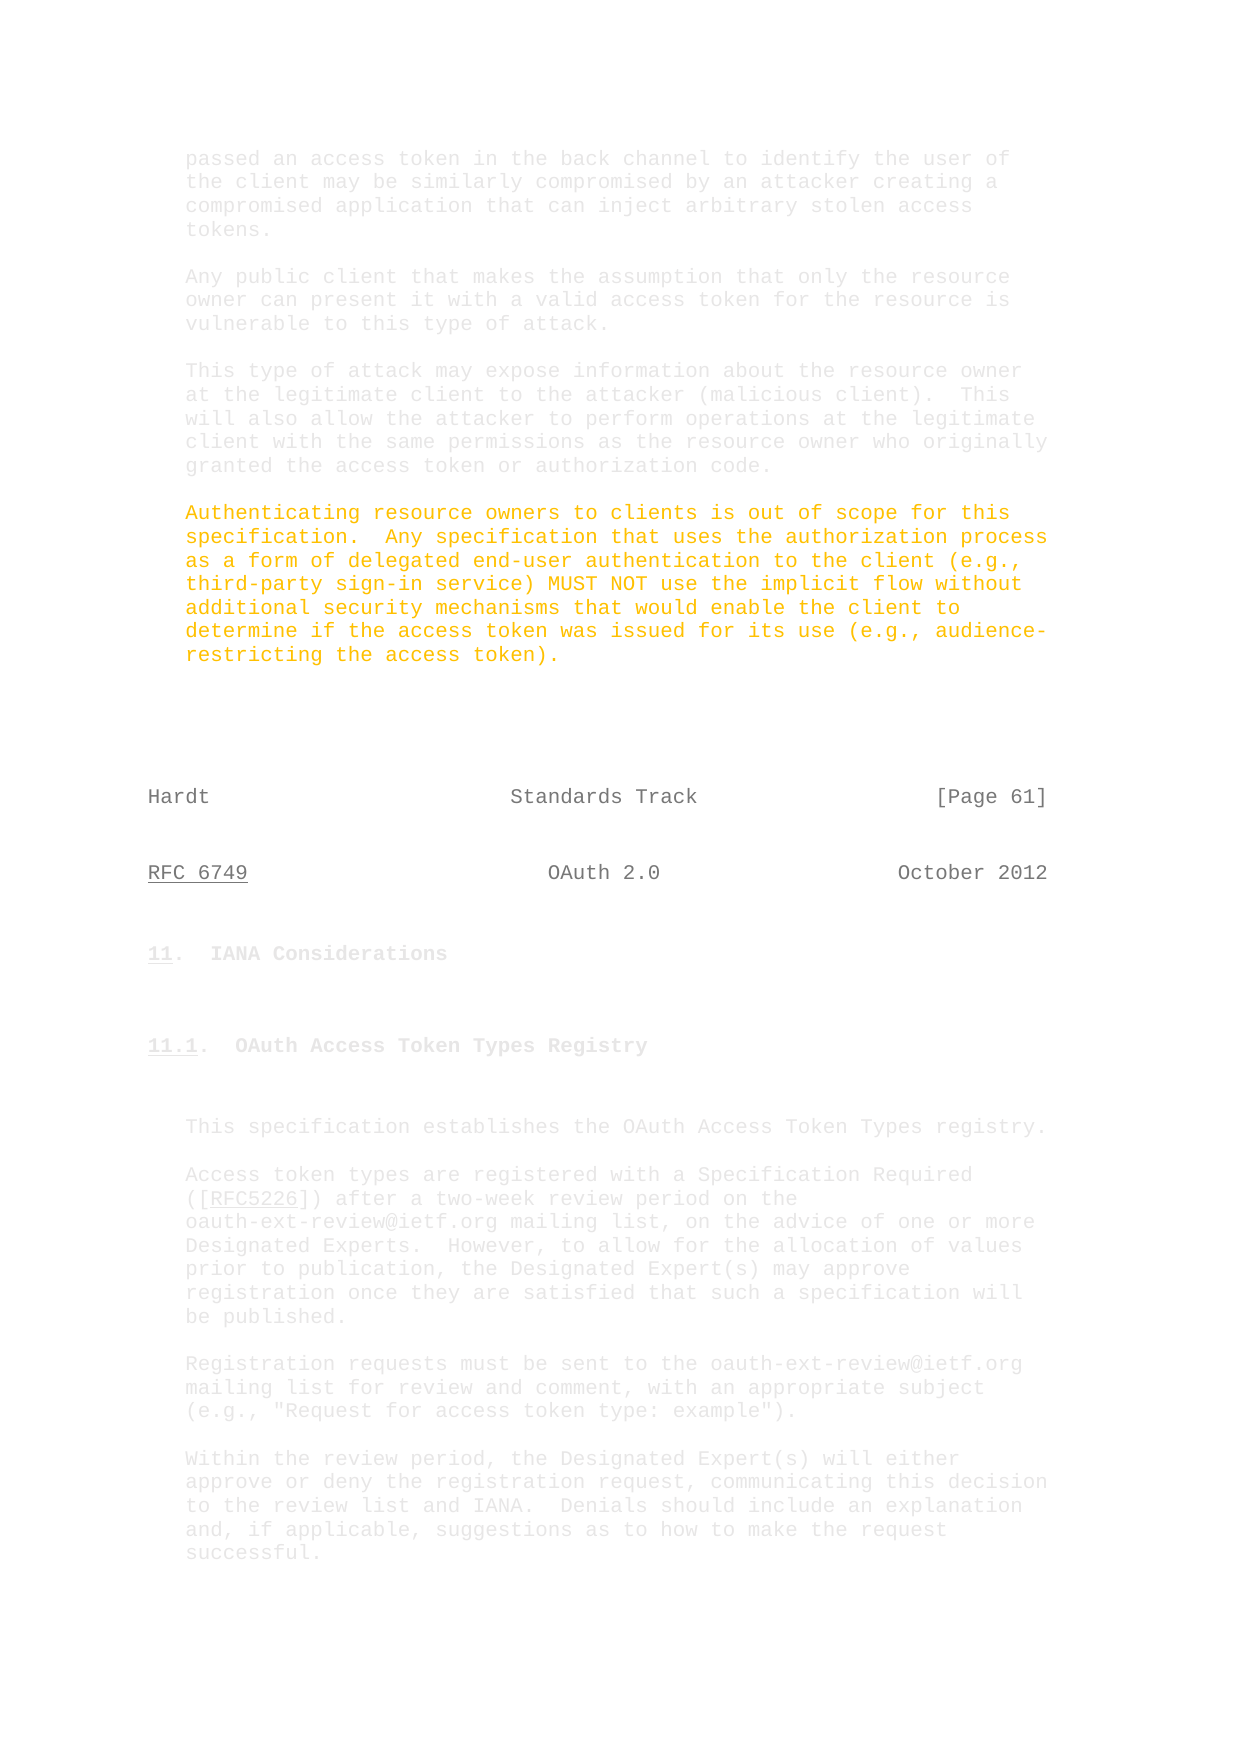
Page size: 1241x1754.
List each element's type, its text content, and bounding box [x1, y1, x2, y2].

text specification. Any specification that uses the authorization process [148, 526, 1093, 549]
text Authenticating resource owners to clients is out of scope for this [148, 502, 1093, 526]
text the client may be similarly compromised by an attacker creating a [148, 171, 1093, 195]
text This specification establishes the OAuth Access Token Types registry. [148, 1117, 1093, 1140]
text RFC 6749 OAuth 2.0 October 2012 [148, 862, 1093, 886]
text as a form of delegated end-user authentication to the client (e.g., [148, 549, 1093, 573]
text Registration requests must be sent to the oauth-ext-review@ietf.org [148, 1353, 1093, 1377]
text be published. [148, 1306, 1093, 1329]
text Access token types are registered with a Specification Required [148, 1164, 1093, 1187]
text determine if the access token was issued for its use (e.g., audience- [148, 621, 1093, 644]
text tokens. [148, 218, 1093, 242]
text Within the review period, the Designated Expert(s) will either [148, 1448, 1093, 1471]
text (e.g., "Request for access token type: example"). [148, 1400, 1093, 1424]
text oauth-ext-review@ietf.org mailing list, on the advice of one or more [148, 1211, 1093, 1235]
text vulnerable to this type of attack. [148, 313, 1093, 337]
text at the legitimate client to the attacker (malicious client). This [148, 384, 1093, 408]
text ([RFC5226]) after a two-week review period on the [148, 1187, 1093, 1211]
text 11.1. OAuth Access Token Types Registry [148, 1035, 1093, 1059]
text compromised application that can inject arbitrary stolen access [148, 195, 1093, 218]
text additional security mechanisms that would enable the client to [148, 597, 1093, 621]
text third-party sign-in service) MUST NOT use the implicit flow without [148, 573, 1093, 597]
text Designated Experts. However, to allow for the allocation of values [148, 1235, 1093, 1258]
text granted the access token or authorization code. [148, 455, 1093, 479]
text restricting the access token). [148, 644, 1093, 668]
text successful. [148, 1542, 1093, 1566]
text prior to publication, the Designated Expert(s) may approve [148, 1258, 1093, 1282]
text client with the same permissions as the resource owner who originally [148, 431, 1093, 455]
text and, if applicable, suggestions as to how to make the request [148, 1518, 1093, 1542]
text will also allow the attacker to perform operations at the legitimate [148, 408, 1093, 431]
text Hardt Standards Track [Page 61] [148, 786, 1093, 810]
text owner can present it with a valid access token for the resource is [148, 289, 1093, 313]
text approve or deny the registration request, communicating this decision [148, 1471, 1093, 1495]
text This type of attack may expose information about the resource owner [148, 360, 1093, 384]
text registration once they are satisfied that such a specification will [148, 1282, 1093, 1306]
text to the review list and IANA. Denials should include an explanation [148, 1495, 1093, 1518]
text passed an access token in the back channel to identify the user of [148, 148, 1093, 171]
text 11. IANA Considerations [148, 943, 1093, 967]
text mailing list for review and comment, with an appropriate subject [148, 1377, 1093, 1400]
text Any public client that makes the assumption that only the resource [148, 266, 1093, 289]
